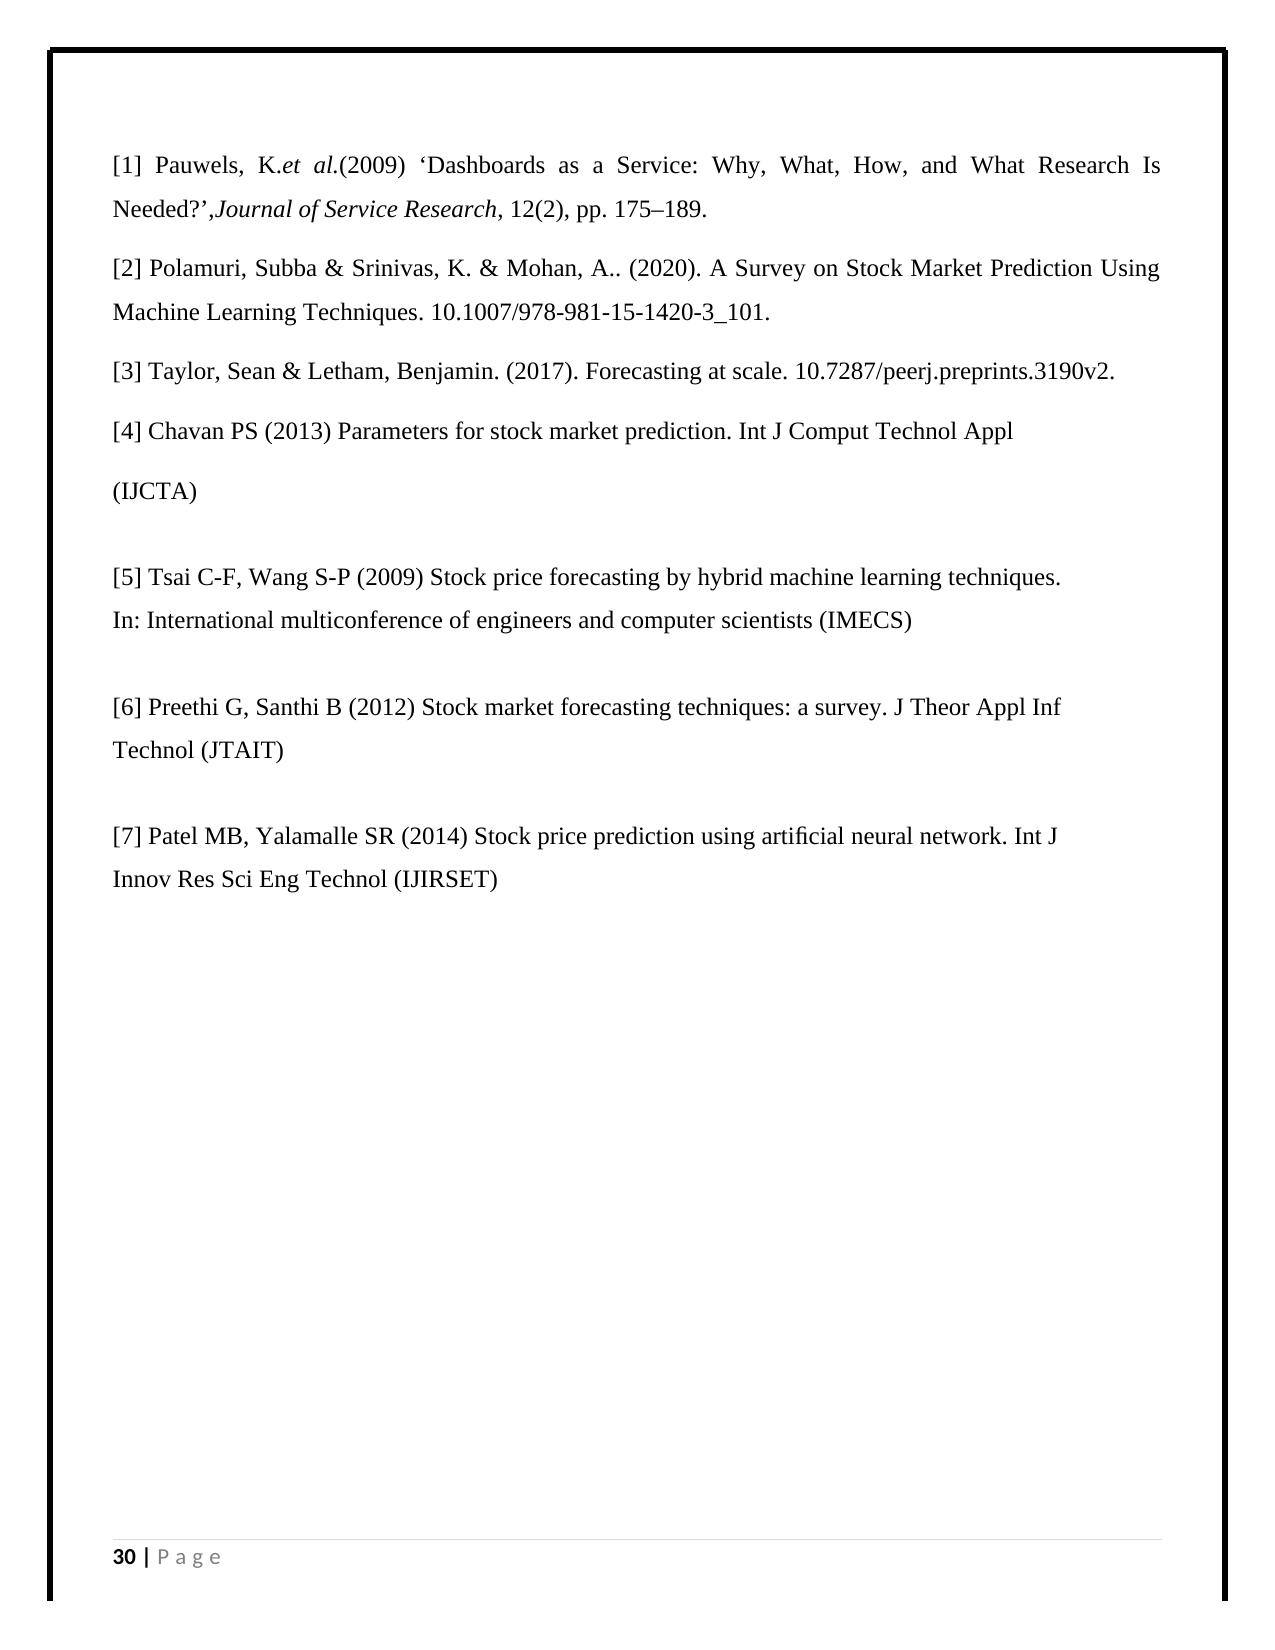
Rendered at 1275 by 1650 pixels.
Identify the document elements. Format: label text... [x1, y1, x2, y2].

text Innov Res Sci Eng Technol (IJIRSET) [112, 864, 1162, 893]
text In: International multiconference of engineers and computer scientists (IMECS) [112, 605, 1162, 634]
text [1] Pauwels, K.et al.(2009) ‘Dashboards as a Service: Why, What, How, and What Research Is Needed?’,Journal of Service Research, 12(2), pp. 175–189. [112, 151, 1162, 222]
text [2] Polamuri, Subba & Srinivas, K. & Mohan, A.. (2020). A Survey on Stock Market Prediction Using Machine Learning Techniques. 10.1007/978-981-15-1420-3_101. [112, 253, 1162, 325]
text [6] Preethi G, Santhi B (2012) Stock market forecasting techniques: a survey. J Theor Appl Inf [112, 692, 1162, 720]
text Technol (JTAIT) [112, 735, 1162, 763]
text [4] Chavan PS (2013) Parameters for stock market prediction. Int J Comput Technol Appl [112, 416, 1162, 445]
text [3] Taylor, Sean & Letham, Benjamin. (2017). Forecasting at scale. 10.7287/peerj.preprints.3190v2. [112, 356, 1162, 385]
text [5] Tsai C-F, Wang S-P (2009) Stock price forecasting by hybrid machine learning techniques. [112, 562, 1162, 591]
text [7] Patel MB, Yalamalle SR (2014) Stock price prediction using artiﬁcial neural network. Int J [112, 821, 1162, 850]
text (IJCTA) [112, 476, 1162, 505]
